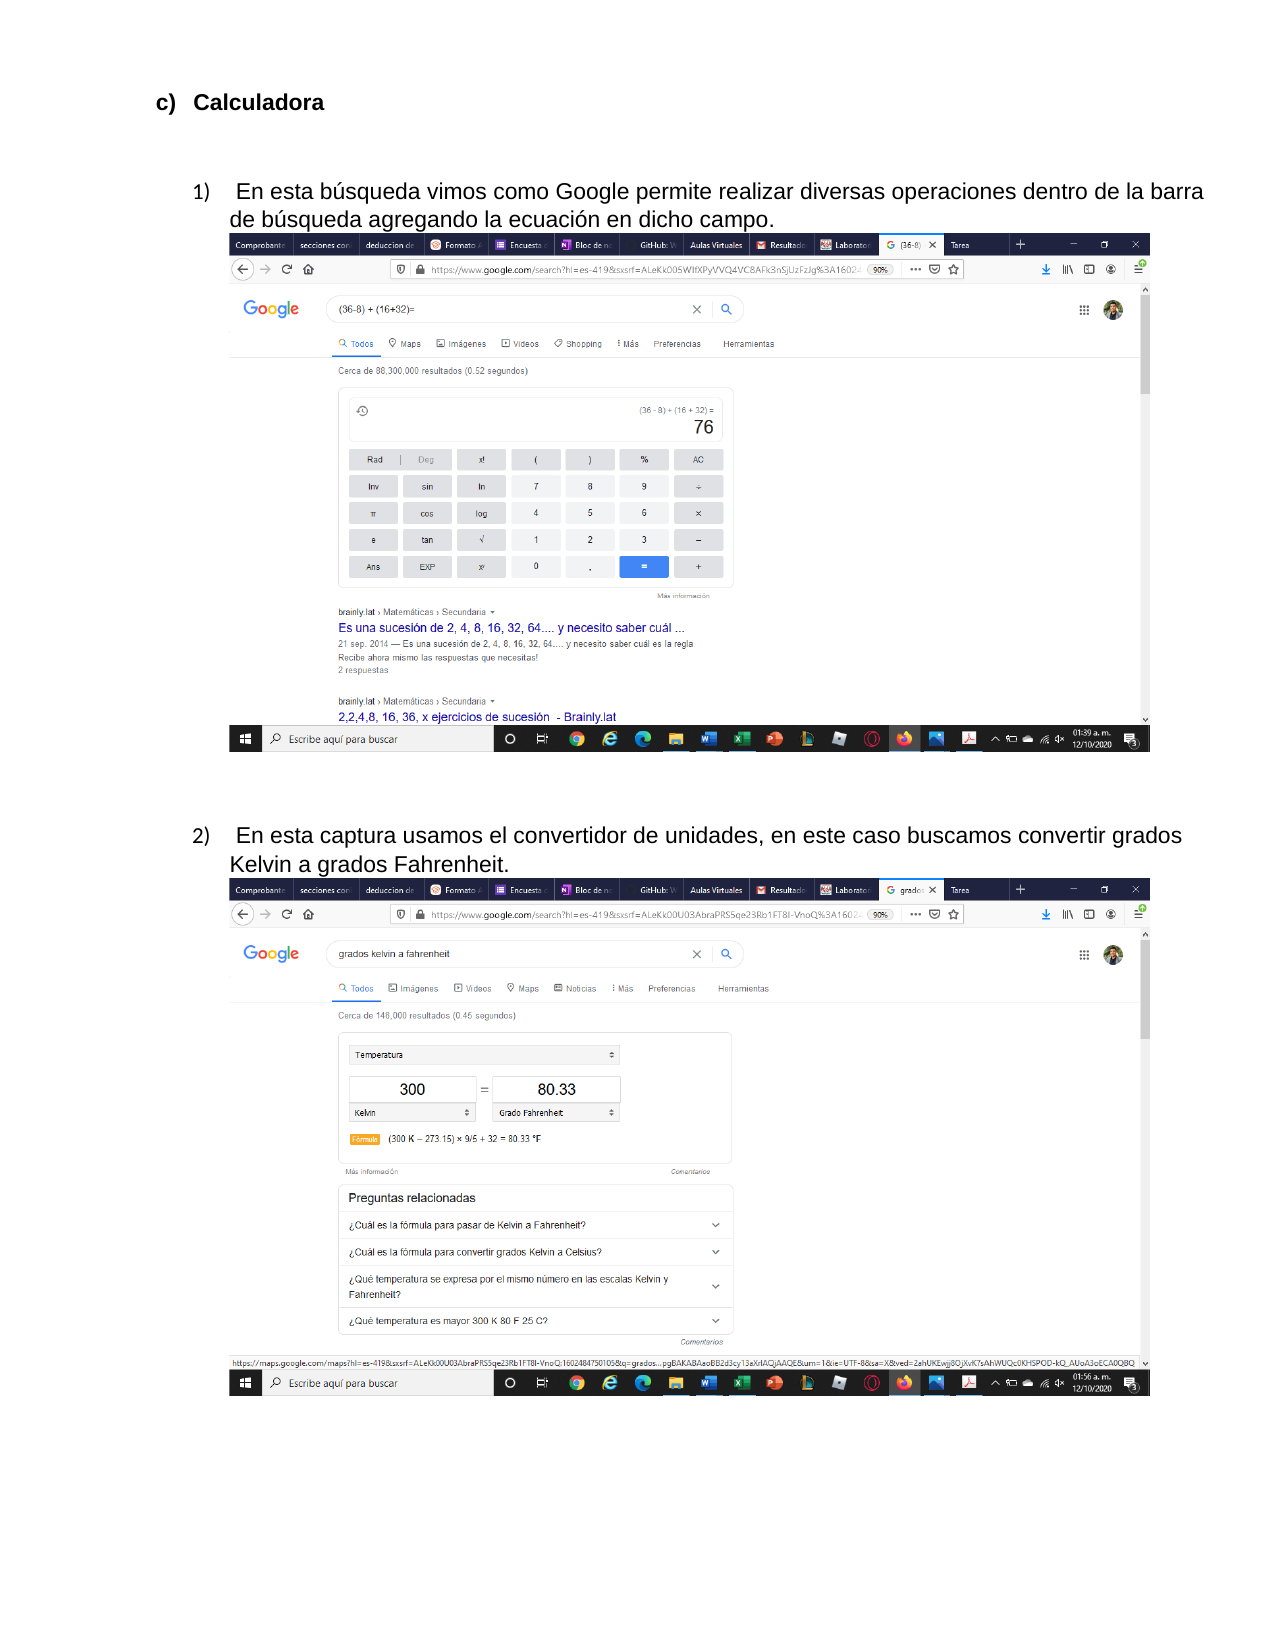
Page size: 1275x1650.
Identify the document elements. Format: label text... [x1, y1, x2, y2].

list Calculadora [156, 89, 1205, 115]
list En esta búsqueda vimos como Google permite realizar diversas operaciones dentro de la barra de búsqueda agregando la ecuación en dicho campo. [192, 177, 1205, 751]
list En esta captura usamos el convertidor de unidades, en este caso buscamos convertir grados Kelvin a grados Fahrenheit. [192, 822, 1205, 1396]
